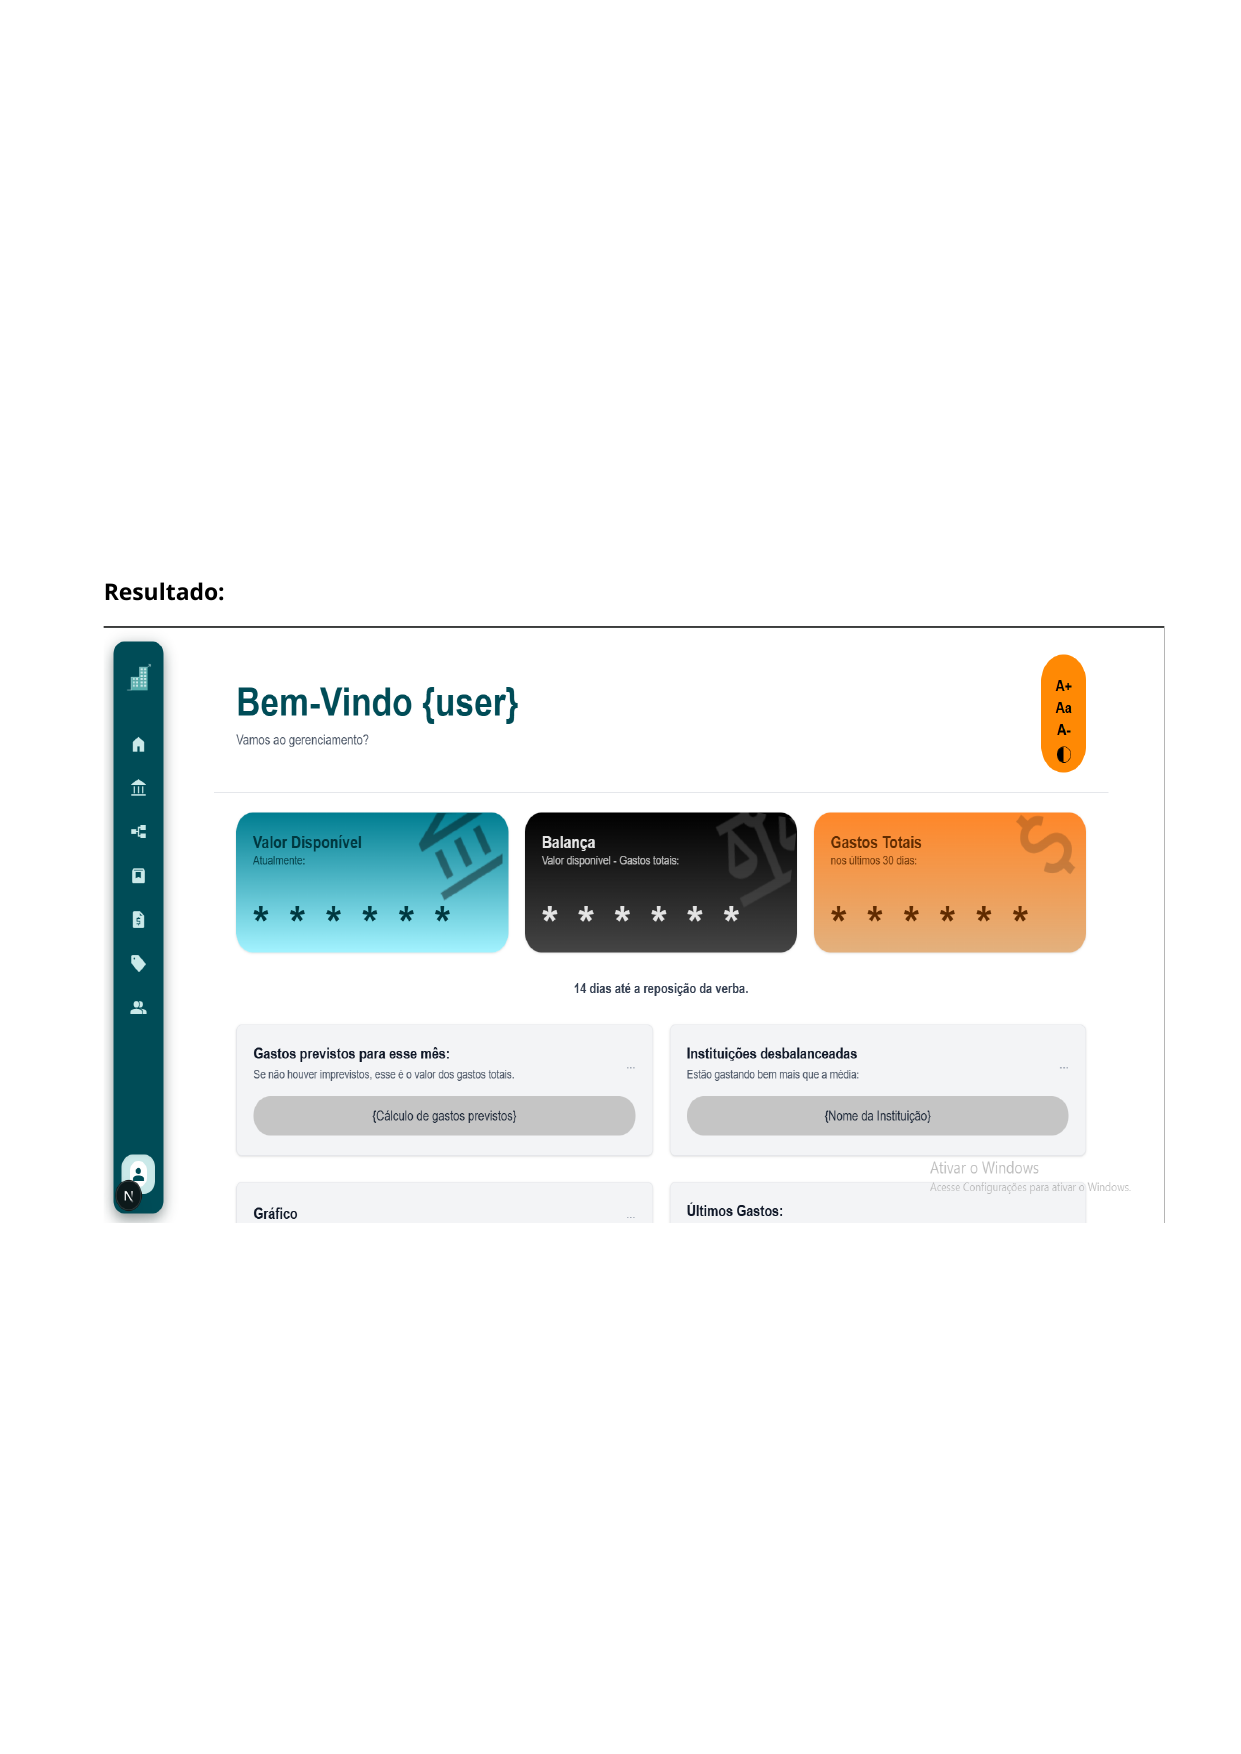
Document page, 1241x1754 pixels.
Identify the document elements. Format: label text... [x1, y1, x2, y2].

text Resultado: [103, 576, 1165, 607]
